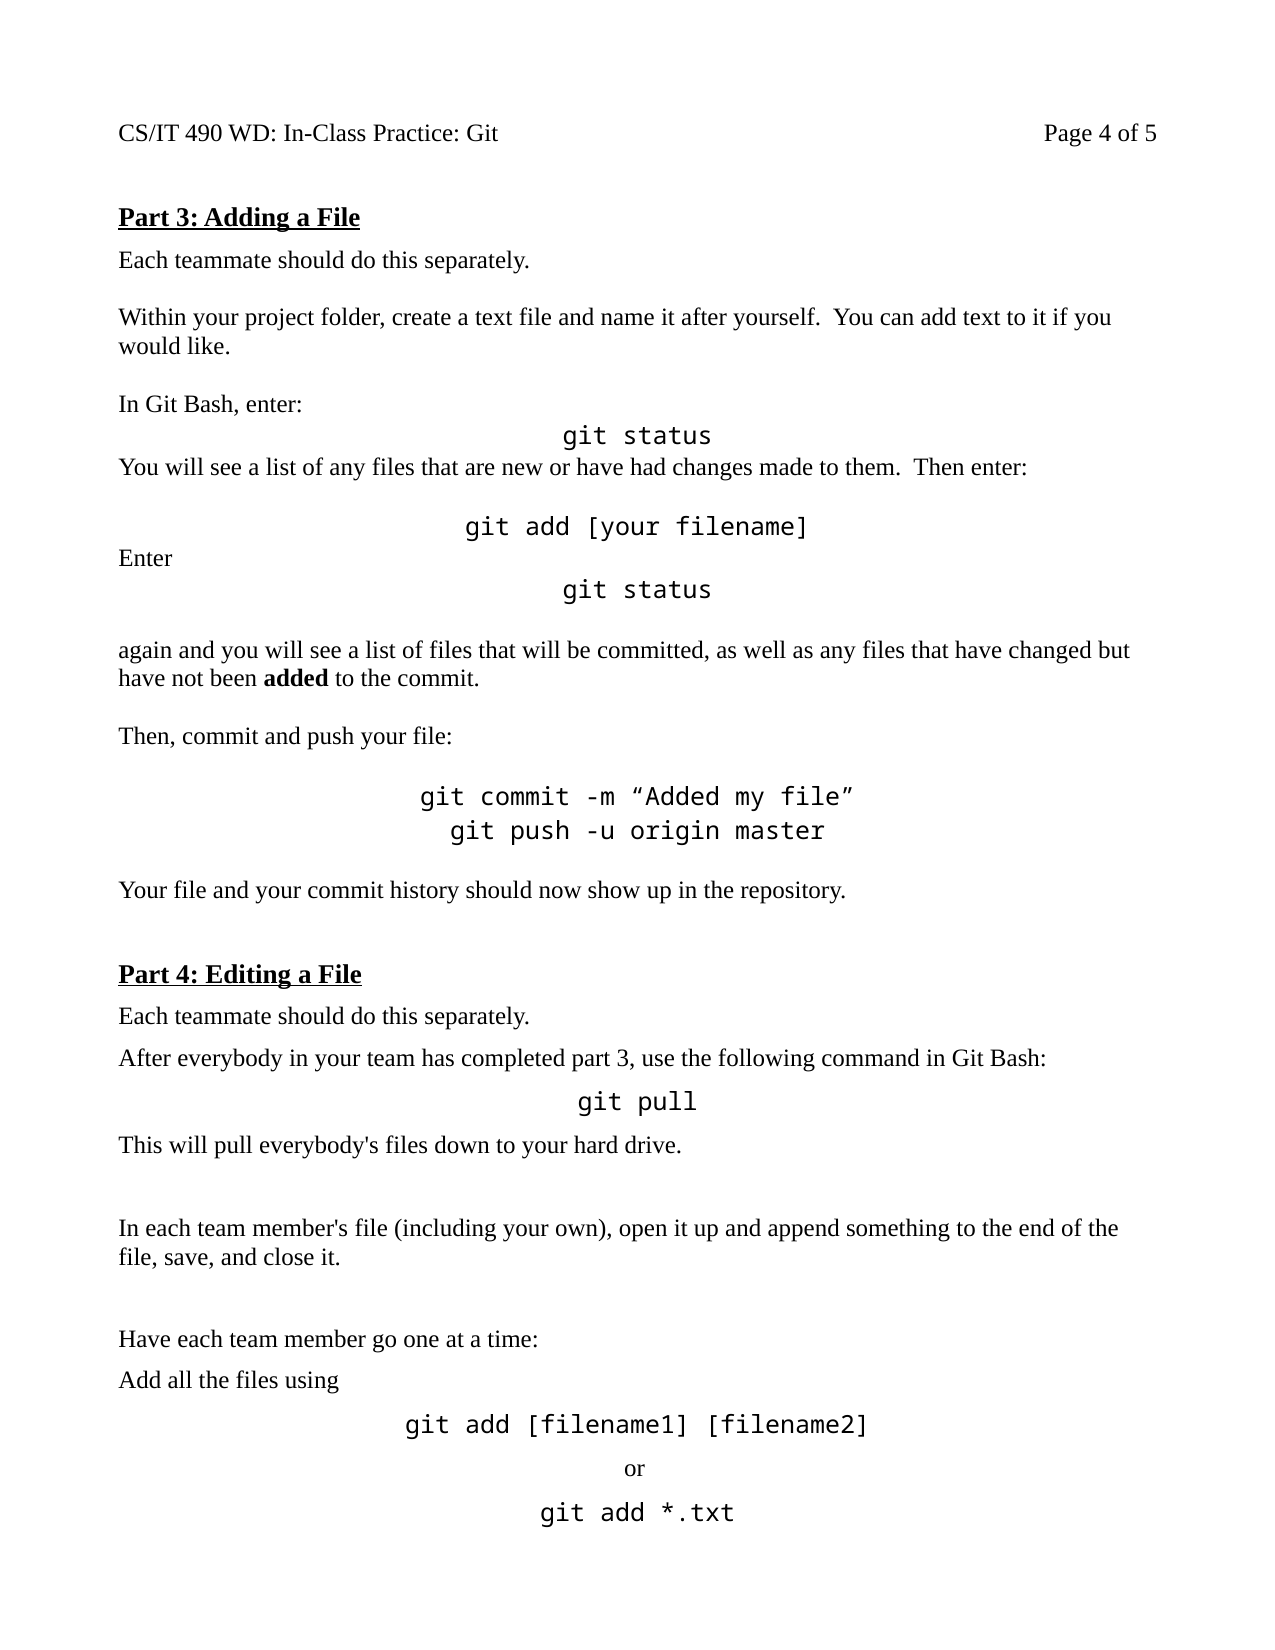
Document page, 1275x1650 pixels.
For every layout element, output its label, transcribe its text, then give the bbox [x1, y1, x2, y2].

text git commit -m “Added my file” [118, 778, 1157, 812]
subtitle Part 3: Adding a File [118, 201, 1157, 232]
text git add [your filename] [118, 509, 1157, 543]
text In each team member's file (including your own), open it up and append something to the end of the file, save, and close it. [118, 1213, 1157, 1271]
text git push -u origin master [118, 812, 1157, 847]
subtitle Part 4: Editing a File [118, 958, 1157, 989]
text Add all the files using [118, 1366, 1157, 1394]
text Each teammate should do this separately. [118, 1001, 1157, 1030]
text Within your project folder, create a text file and name it after yourself. You can add text to it if you would like. [118, 302, 1157, 360]
text git add [filename1] [filename2] [118, 1407, 1157, 1441]
text git add *.txt [118, 1494, 1157, 1529]
text After everybody in your team has completed part 3, use the following command in Git Bash: [118, 1043, 1157, 1071]
text git status [118, 572, 1157, 606]
text You will see a list of any files that are new or have had changes made to them. Then enter: [118, 452, 1157, 480]
text Each teammate should do this separately. [118, 245, 1157, 274]
text Enter [118, 543, 1157, 572]
text git status [118, 417, 1157, 452]
text Your file and your commit history should now show up in the repository. [118, 875, 1157, 904]
text This will pull everybody's files down to your hard drive. [118, 1131, 1157, 1159]
text Have each team member go one at a time: [118, 1324, 1157, 1353]
text or [118, 1453, 1157, 1482]
text Then, commit and push your file: [118, 721, 1157, 750]
text In Git Bash, enter: [118, 389, 1157, 417]
text again and you will see a list of files that will be committed, as well as any files that have changed but have not been added to the commit. [118, 635, 1157, 692]
text git pull [118, 1084, 1157, 1118]
